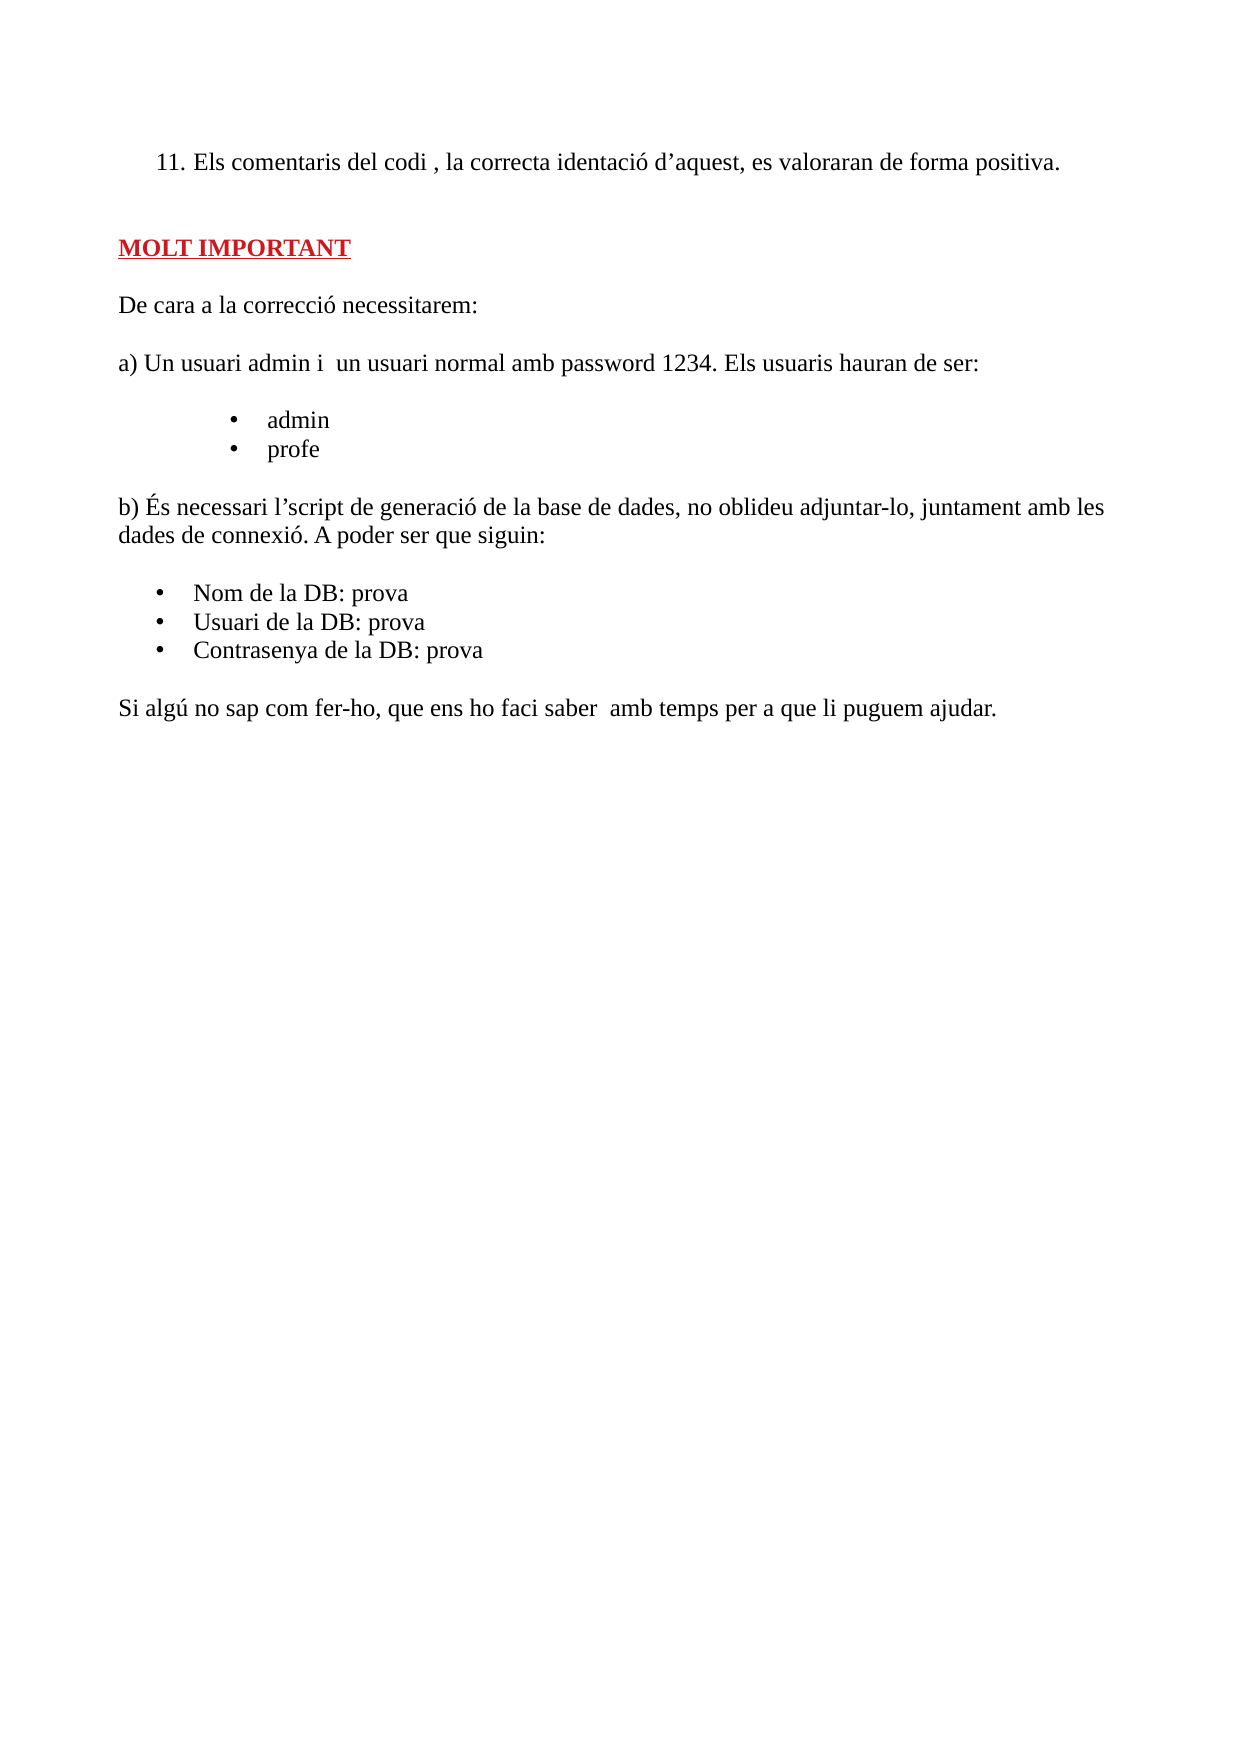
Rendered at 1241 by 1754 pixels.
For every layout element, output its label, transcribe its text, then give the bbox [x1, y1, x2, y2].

text a) Un usuari admin i un usuari normal amb password 1234. Els usuaris hauran de ser: [118, 348, 1122, 377]
list Nom de la DB: prova [156, 578, 1122, 607]
text Si algú no sap com fer-ho, que ens ho faci saber amb temps per a que li puguem ajudar. [118, 693, 1122, 722]
list profe [229, 434, 1122, 463]
text De cara a la correcció necessitarem: [118, 291, 1122, 319]
list Els comentaris del codi , la correcta identació d’aquest, es valoraran de forma positiva. [156, 147, 1122, 176]
list Usuari de la DB: prova [156, 607, 1122, 636]
list Contrasenya de la DB: prova [156, 636, 1122, 664]
list admin [229, 406, 1122, 434]
text b) És necessari l’script de generació de la base de dades, no oblideu adjuntar-lo, juntament amb les dades de connexió. A poder ser que siguin: [118, 492, 1122, 549]
text MOLT IMPORTANT [118, 233, 1122, 262]
